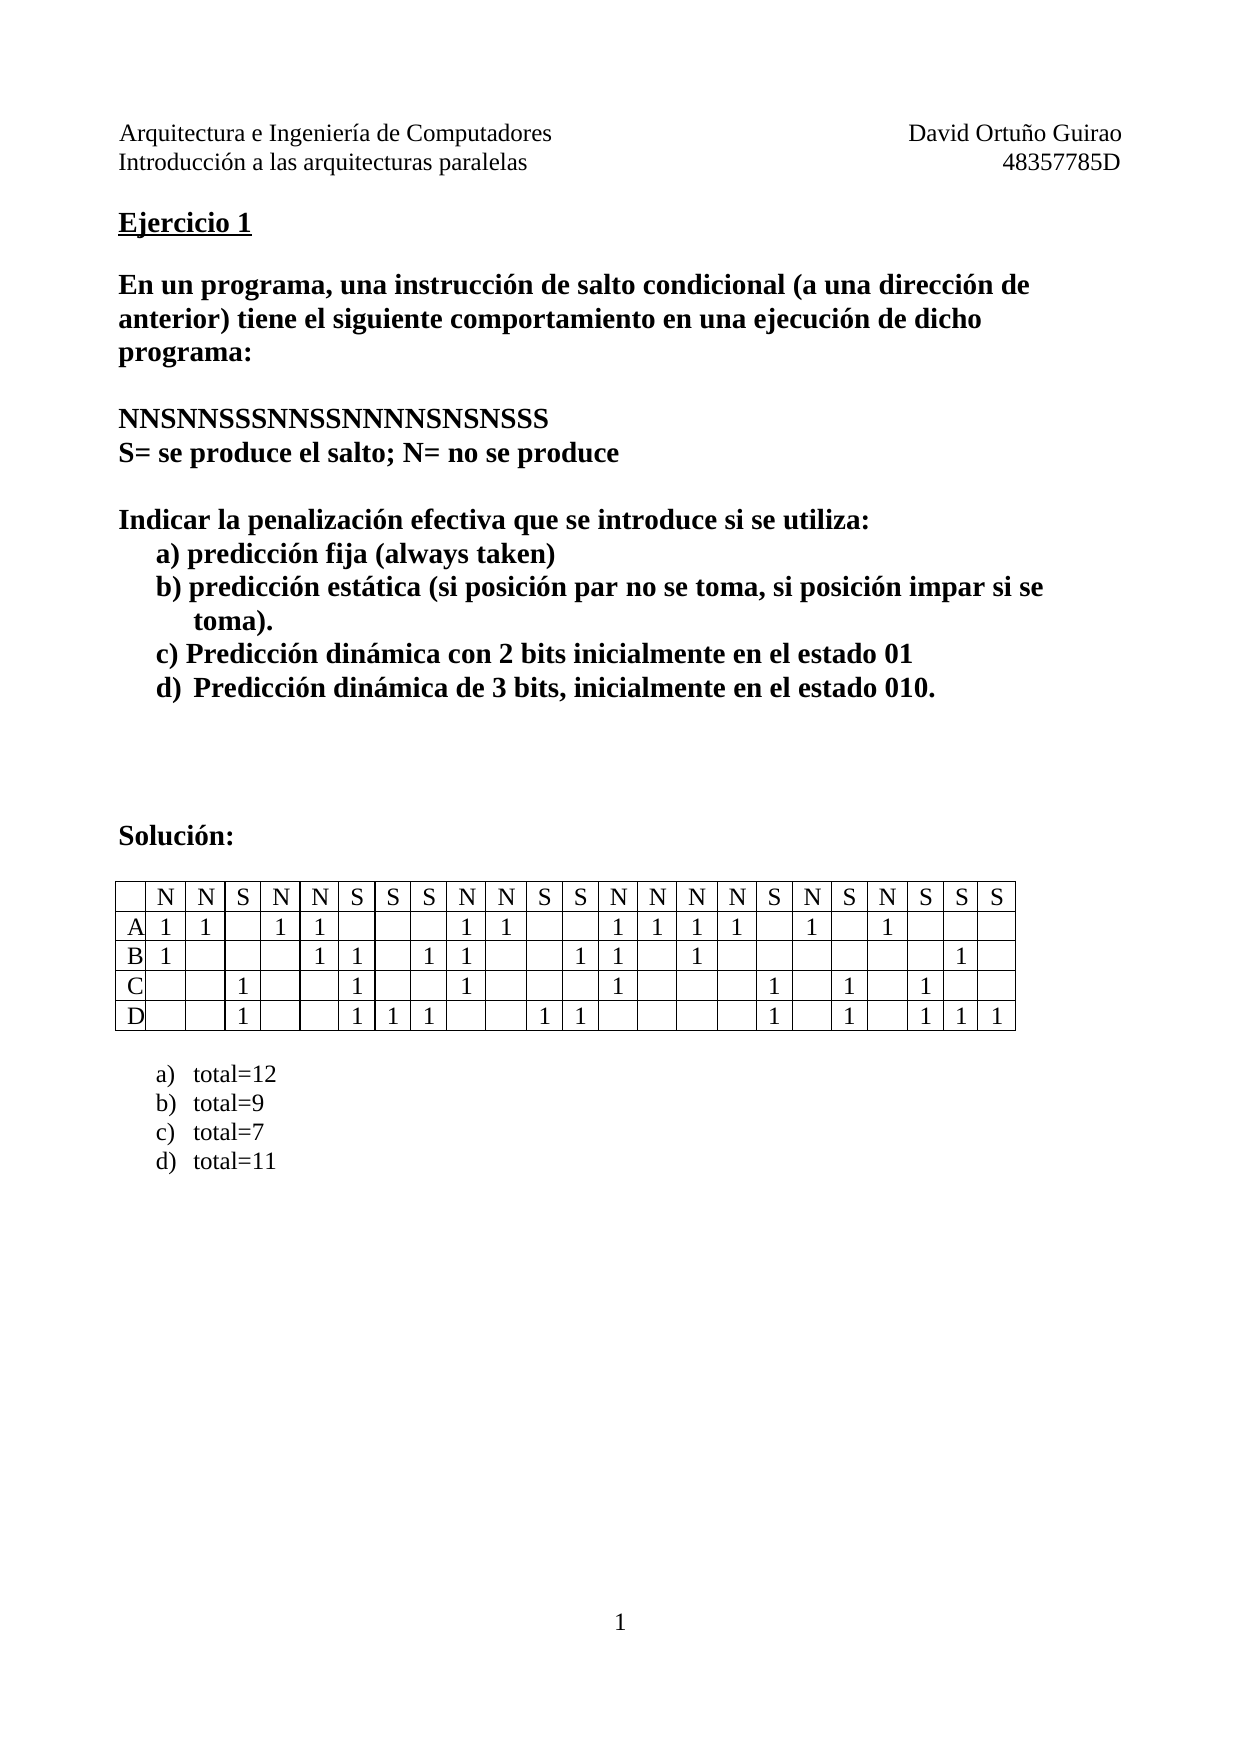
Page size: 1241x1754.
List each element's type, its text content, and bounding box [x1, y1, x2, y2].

table_cell 1 [447, 912, 485, 940]
table_header N [868, 882, 907, 911]
table_cell 1 [599, 912, 637, 940]
table_cell [563, 912, 598, 940]
table_header S [376, 882, 410, 911]
table_header N [261, 882, 299, 911]
table_cell 1 [908, 1001, 943, 1030]
table_cell [793, 971, 831, 1000]
table_header N [146, 882, 185, 911]
table_cell [376, 971, 410, 1000]
table_cell [301, 1001, 338, 1030]
table_cell [718, 941, 756, 970]
table_cell [793, 1001, 831, 1030]
table_cell 1 [146, 941, 185, 970]
table_cell [944, 912, 977, 940]
table_cell [638, 1001, 676, 1030]
table_cell [978, 941, 1015, 970]
table_cell 1 [447, 941, 485, 970]
table_cell 1 [638, 912, 676, 940]
table_cell 1 [261, 912, 299, 940]
table_header S [908, 882, 943, 911]
table_cell 1 [793, 912, 831, 940]
text En un programa, una instrucción de salto condicional (a una dirección de anterior) tiene el siguiente comportamiento en una ejecución de dicho programa: [118, 267, 1122, 368]
table_cell [868, 971, 907, 1000]
table_header N [677, 882, 717, 911]
table_header S [339, 882, 374, 911]
table_cell D [116, 1001, 145, 1030]
table_header S [832, 882, 867, 911]
table_header N [599, 882, 637, 911]
list total=9 [156, 1088, 1122, 1117]
table_header S [411, 882, 446, 911]
table_cell 1 [301, 912, 338, 940]
list Predicción dinámica de 3 bits, inicialmente en el estado 010. [156, 670, 1122, 703]
table_cell [226, 912, 260, 940]
table_cell [718, 971, 756, 1000]
table_header N [793, 882, 831, 911]
table_header N [301, 882, 338, 911]
text b) predicción estática (si posición paricion 22222222222222222222222222222222222222222222222222222222222222222222222222222222222222222222222222222222222222222222222 no se toma, si posición impar si se toma). [156, 569, 1122, 636]
table_cell [376, 912, 410, 940]
table_cell 1 [301, 941, 338, 970]
table_cell [527, 941, 562, 970]
table_header S [757, 882, 792, 911]
table_cell [908, 912, 943, 940]
table_cell [563, 971, 598, 1000]
table_cell [944, 971, 977, 1000]
table_cell 1 [599, 971, 637, 1000]
table_cell 1 [339, 971, 374, 1000]
table_cell [793, 941, 831, 970]
table_cell [757, 941, 792, 970]
table_cell [186, 1001, 224, 1030]
table_cell [261, 971, 299, 1000]
table_cell [638, 941, 676, 970]
table_cell [908, 941, 943, 970]
table_cell [757, 912, 792, 940]
list total=7 [156, 1117, 1122, 1146]
table_cell 1 [226, 971, 260, 1000]
table_cell 1 [486, 912, 526, 940]
table_cell [186, 941, 224, 970]
table_cell [339, 912, 374, 940]
table_header N [638, 882, 676, 911]
table_cell 1 [563, 941, 598, 970]
table_cell [411, 971, 446, 1000]
text c) Predicción dinámica con 2 bits inicialmente en el estado 01 [156, 636, 1122, 670]
table_header [116, 882, 145, 911]
table_header N [447, 882, 485, 911]
table_cell [868, 941, 907, 970]
table_header N [486, 882, 526, 911]
table_cell [599, 1001, 637, 1030]
table_cell [146, 971, 185, 1000]
table_header S [944, 882, 977, 911]
table_cell A [116, 912, 145, 940]
text Indicar la penalización efectiva que se introduce si se utiliza: [118, 502, 1122, 536]
table_cell 1 [832, 1001, 867, 1030]
table_cell C [116, 971, 145, 1000]
list total=11 [156, 1146, 1122, 1174]
text S= se produce el salto; N= no se produce [118, 435, 1122, 469]
table_cell [677, 971, 717, 1000]
table_cell [486, 1001, 526, 1030]
text a) predicción fija (always taken) [156, 536, 1122, 569]
table_cell [718, 1001, 756, 1030]
table_cell [376, 941, 410, 970]
table_cell [527, 971, 562, 1000]
table_cell 1 [226, 1001, 260, 1030]
table_cell B [116, 941, 145, 970]
table_cell 1 [677, 912, 717, 940]
table_cell [832, 941, 867, 970]
table_cell [411, 912, 446, 940]
table_cell [226, 941, 260, 970]
table_cell 1 [757, 971, 792, 1000]
text Ejercicio 1 [118, 205, 1122, 239]
table_cell 1 [376, 1001, 410, 1030]
text Solución: [118, 818, 1122, 852]
table_cell 1 [944, 941, 977, 970]
list total=12 [156, 1059, 1122, 1088]
table_cell [978, 971, 1015, 1000]
table_cell 1 [832, 971, 867, 1000]
table_cell 1 [527, 1001, 562, 1030]
table_cell [146, 1001, 185, 1030]
table_cell [868, 1001, 907, 1030]
table_cell 1 [757, 1001, 792, 1030]
table_header S [978, 882, 1015, 911]
table_cell 1 [411, 941, 446, 970]
table_cell [447, 1001, 485, 1030]
table_cell [261, 1001, 299, 1030]
table_header S [527, 882, 562, 911]
table_cell 1 [186, 912, 224, 940]
table_cell [186, 971, 224, 1000]
table_cell 1 [868, 912, 907, 940]
table_header S [563, 882, 598, 911]
table_header N [186, 882, 224, 911]
table_header N [718, 882, 756, 911]
table_cell [527, 912, 562, 940]
table_cell [261, 941, 299, 970]
table_cell 1 [978, 1001, 1015, 1030]
table_cell 1 [718, 912, 756, 940]
table_cell 1 [339, 941, 374, 970]
table_cell 1 [599, 941, 637, 970]
table_cell 1 [944, 1001, 977, 1030]
table_cell [978, 912, 1015, 940]
table_cell [832, 912, 867, 940]
table_cell [486, 941, 526, 970]
table_header S [226, 882, 260, 911]
text NNSNNSSSNNSSNNNNSNSNSSS [118, 402, 1122, 435]
table_cell [486, 971, 526, 1000]
table_cell 1 [908, 971, 943, 1000]
table_cell 1 [677, 941, 717, 970]
table_cell [638, 971, 676, 1000]
table_cell [677, 1001, 717, 1030]
table_cell 1 [563, 1001, 598, 1030]
table_cell 1 [447, 971, 485, 1000]
table_cell [301, 971, 338, 1000]
table_cell 1 [146, 912, 185, 940]
table_cell 1 [339, 1001, 374, 1030]
table_cell 1 [411, 1001, 446, 1030]
